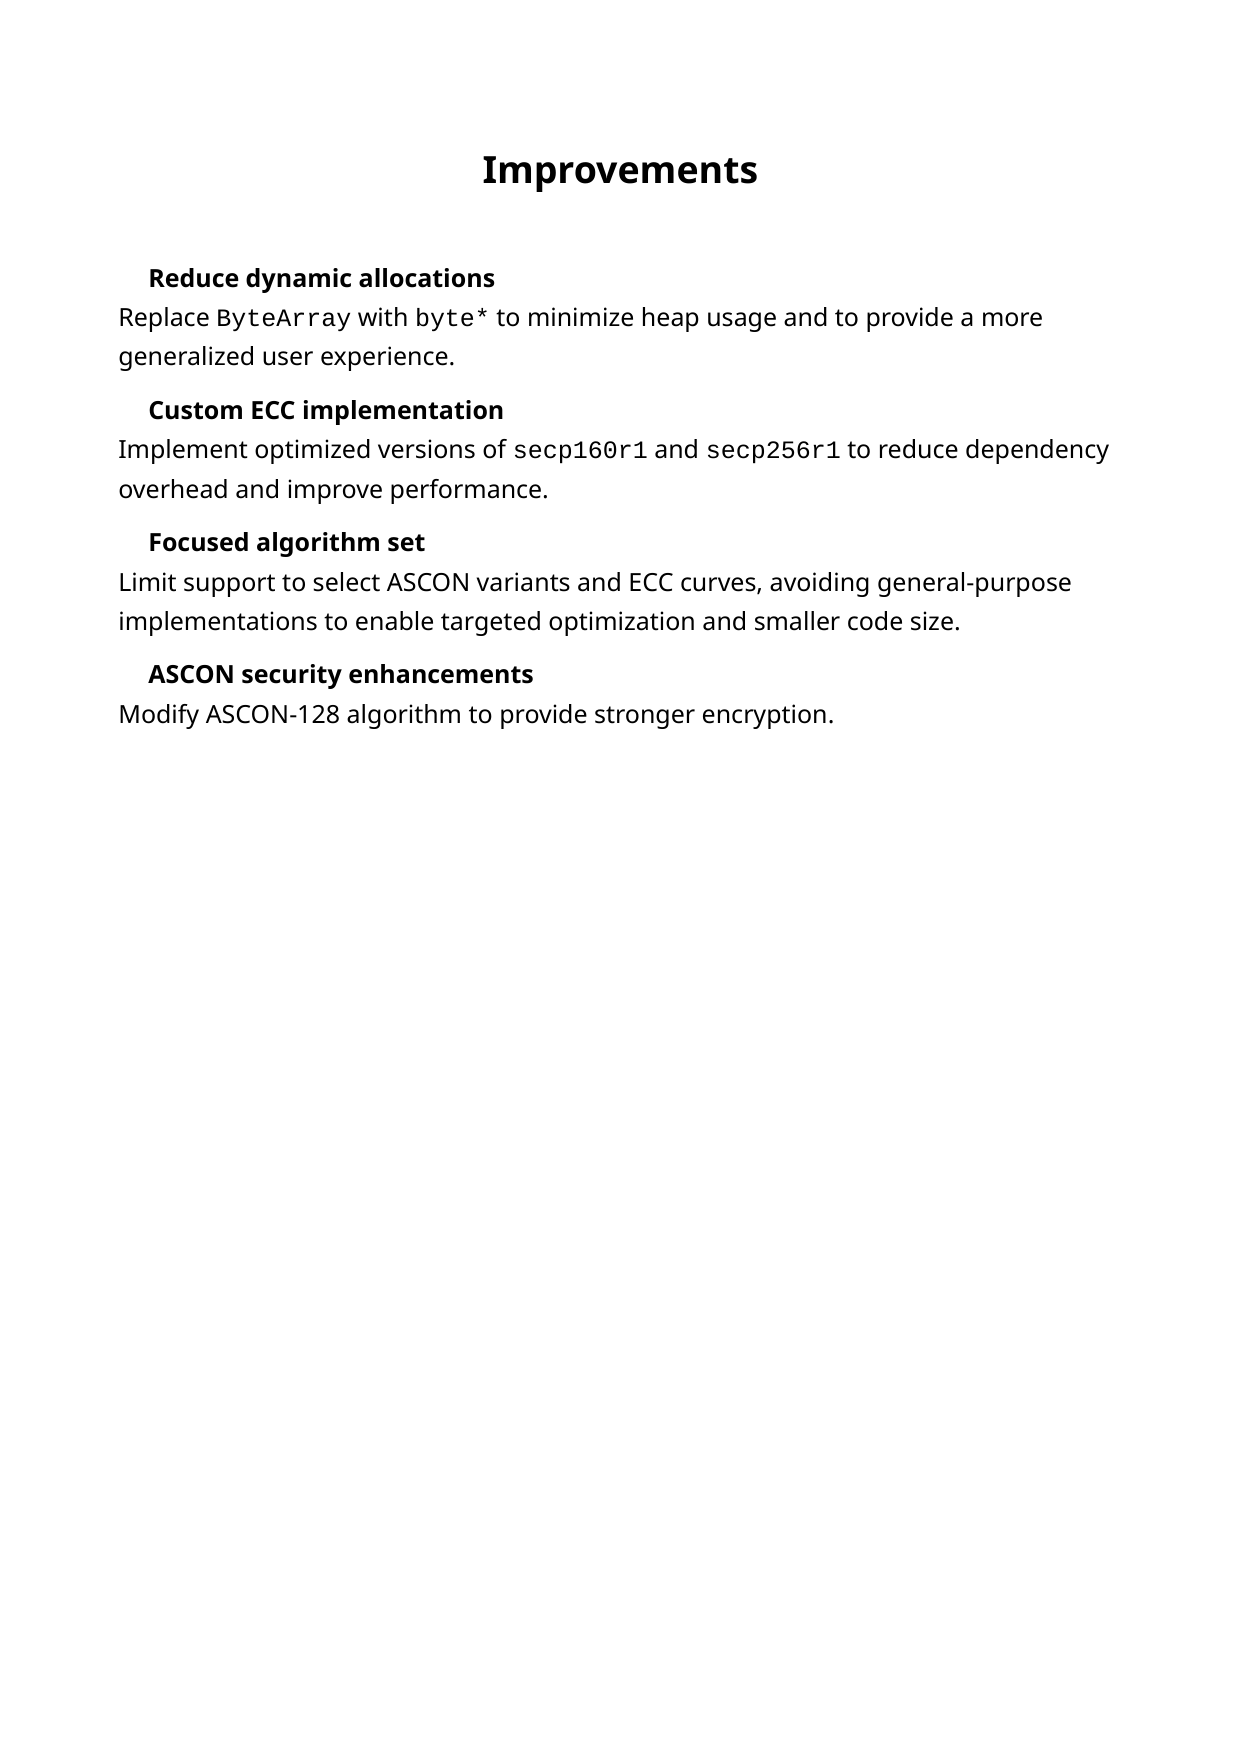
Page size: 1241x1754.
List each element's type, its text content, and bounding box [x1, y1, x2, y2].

text Reduce dynamic allocations Replace ByteArray with byte* to minimize heap usage and to provide a more generalized user experience. [118, 260, 1122, 373]
text ASCON security enhancements Modify ASCON-128 algorithm to provide stronger encryption. [118, 657, 1122, 730]
text Custom ECC implementation Implement optimized versions of secp160r1 and secp256r1 to reduce dependency overhead and improve performance. [118, 393, 1122, 505]
subtitle Improvements [118, 143, 1122, 194]
text Focused algorithm set Limit support to select ASCON variants and ECC curves, avoiding general-purpose implementations to enable targeted optimization and smaller code size. [118, 525, 1122, 637]
